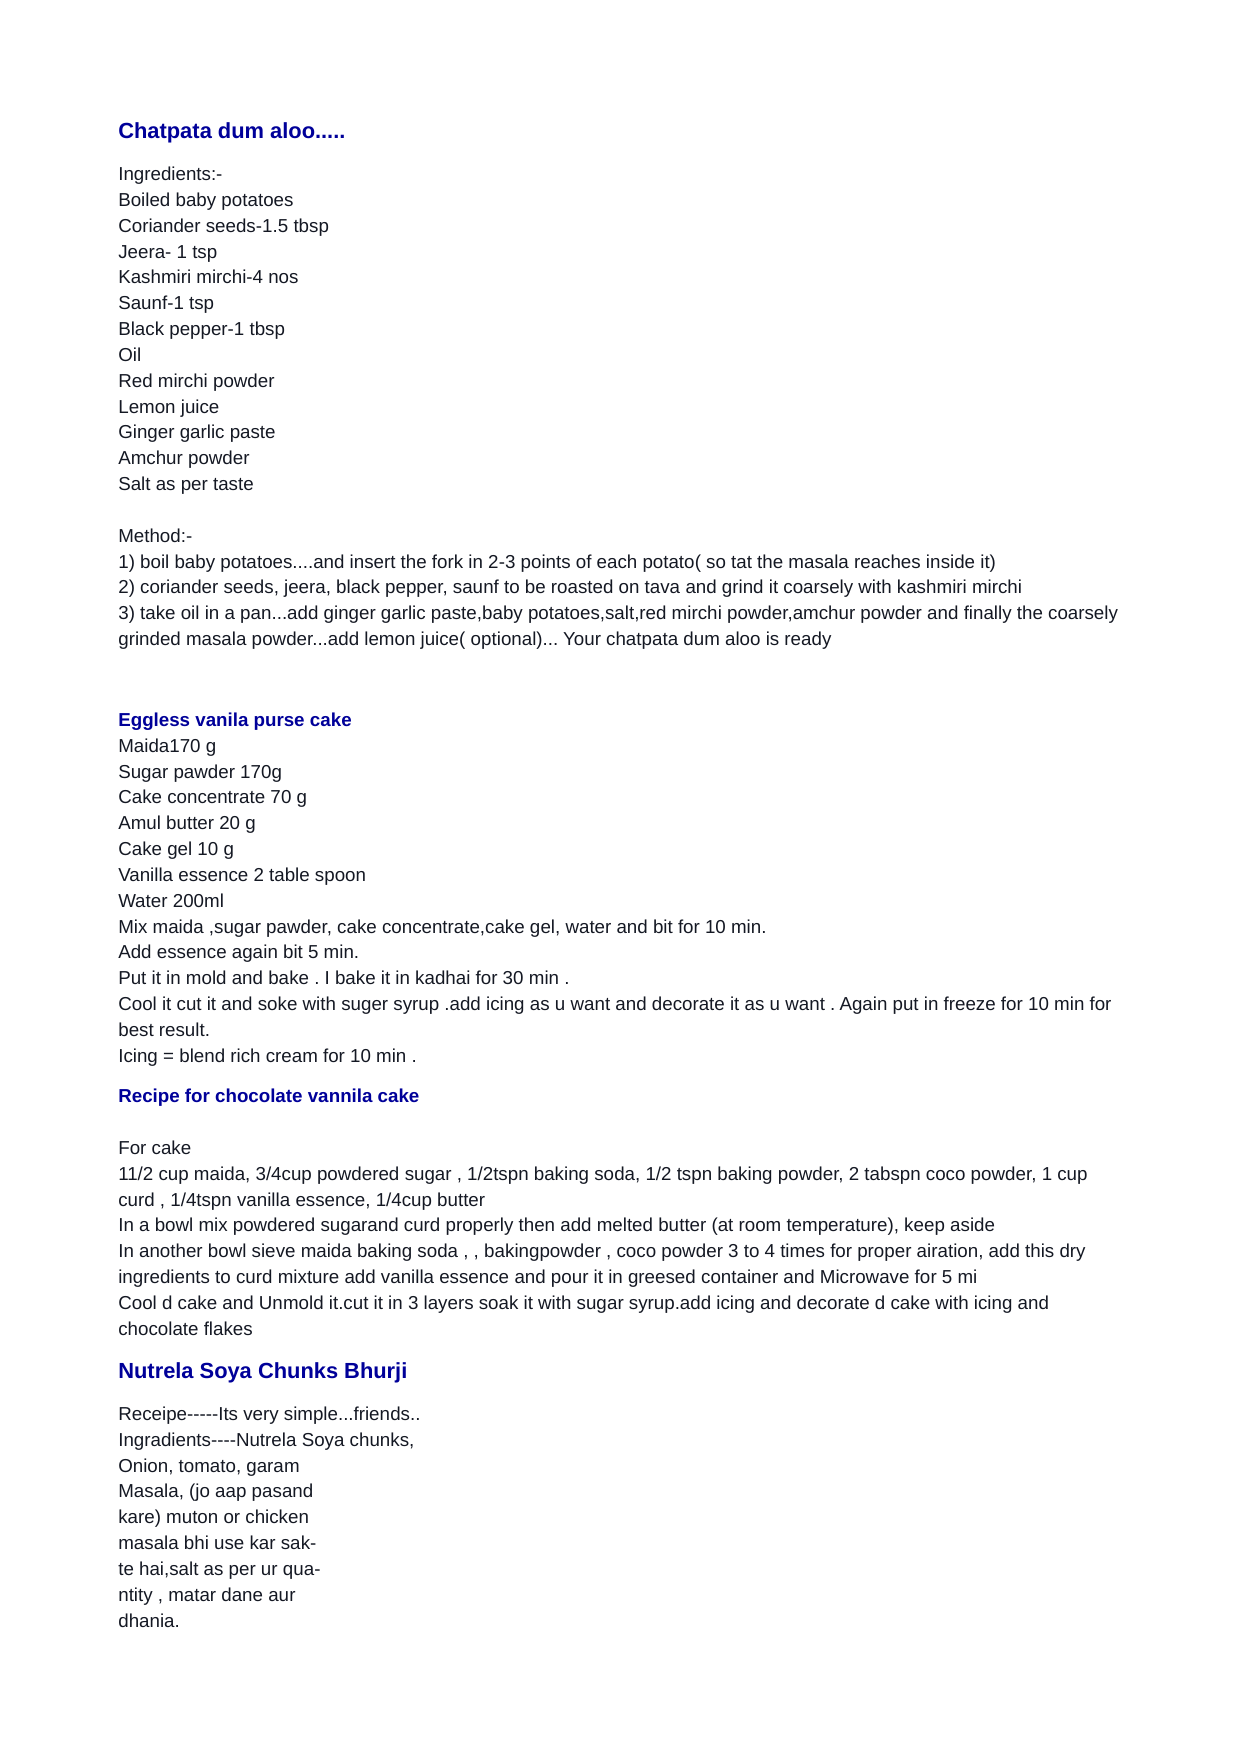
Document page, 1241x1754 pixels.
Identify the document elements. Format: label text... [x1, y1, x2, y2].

text Chatpata dum aloo..... [118, 118, 1122, 143]
text Nutrela Soya Chunks Bhurji [118, 1358, 1122, 1383]
text Recipe for chocolate vannila cake For cake 11/2 cup maida, 3/4cup powdered sugar , 1/2tspn baking soda, 1/2 tspn baking powder, 2 tabspn coco powder, 1 cup curd , 1/4tspn vanilla essence, 1/4cup butter In a bowl mix powdered sugarand curd properly then add melted butter (at room temperature), keep aside In another bowl sieve maida baking soda , , bakingpowder , coco powder 3 to 4 times for proper airation, add this dry ingredients to curd mixture add vanilla essence and pour it in greesed container and Microwave for 5 mi Cool d cake and Unmold it.cut it in 3 layers soak it with sugar syrup.add icing and decorate d cake with icing and chocolate flakes [118, 1085, 1122, 1339]
text Ingredients:- Boiled baby potatoes Coriander seeds-1.5 tbsp Jeera- 1 tsp Kashmiri mirchi-4 nos Saunf-1 tsp Black pepper-1 tbsp Oil Red mirchi powder Lemon juice Ginger garlic paste Amchur powder Salt as per taste Method:- 1) boil baby potatoes....and insert the fork in 2-3 points of each potato( so tat the masala reaches inside it) 2) coriander seeds, jeera, black pepper, saunf to be roasted on tava and grind it coarsely with kashmiri mirchi 3) take oil in a pan...add ginger garlic paste,baby potatoes,salt,red mirchi powder,amchur powder and finally the coarsely grinded masala powder...add lemon juice( optional)... Your chatpata dum aloo is ready [118, 163, 1122, 649]
text Eggless vanila purse cake Maida170 g Sugar pawder 170g Cake concentrate 70 g Amul butter 20 g Cake gel 10 g Vanilla essence 2 table spoon Water 200ml Mix maida ,sugar pawder, cake concentrate,cake gel, water and bit for 10 min. Add essence again bit 5 min. Put it in mold and bake . I bake it in kadhai for 30 min . Cool it cut it and soke with suger syrup .add icing as u want and decorate it as u want . Again put in freeze for 10 min for best result. Icing = blend rich cream for 10 min . [118, 709, 1122, 1066]
text Receipe-----Its very simple...friends.. Ingradients----Nutrela Soya chunks, Onion, tomato, garam Masala, (jo aap pasand kare) muton or chicken masala bhi use kar sak- te hai,salt as per ur qua- ntity , matar dane aur dhania. [118, 1403, 1122, 1631]
